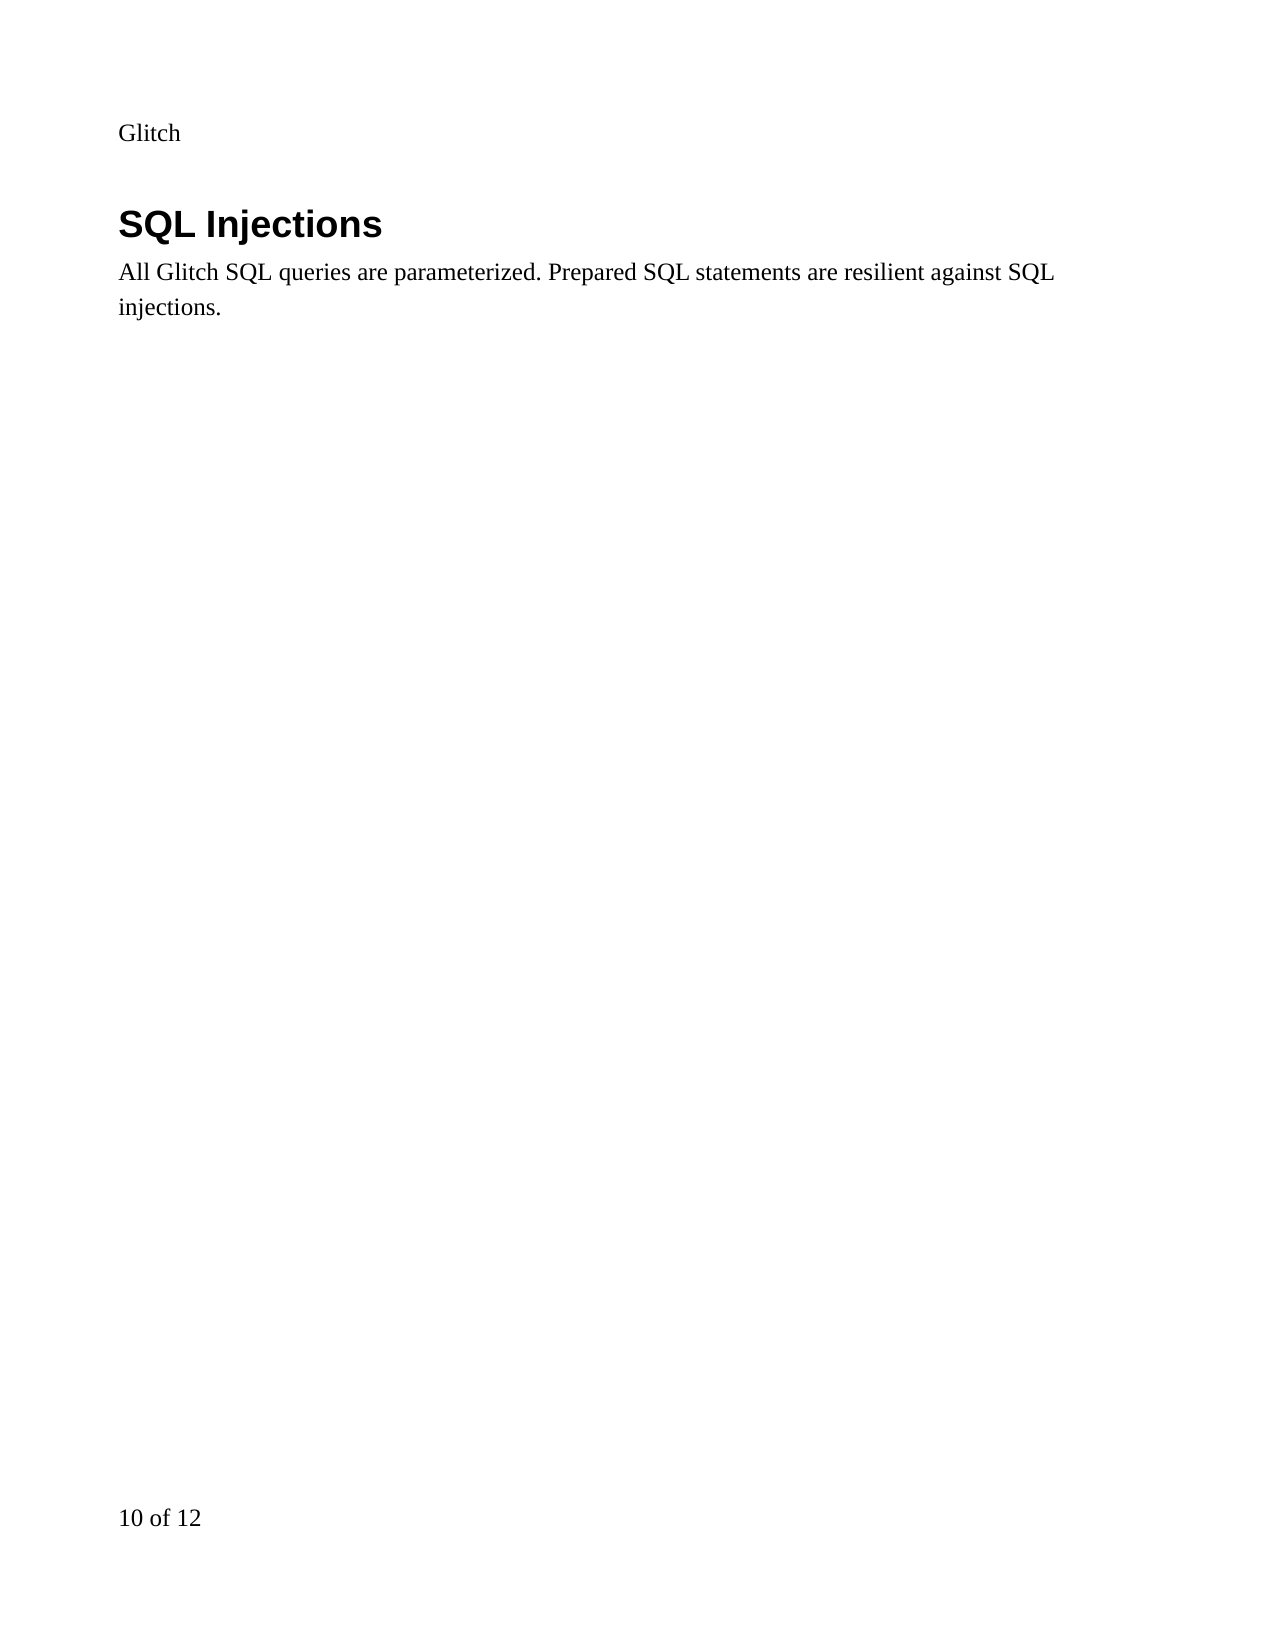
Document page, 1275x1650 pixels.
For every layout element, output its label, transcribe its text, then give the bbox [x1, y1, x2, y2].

subtitle SQL Injections [118, 201, 1157, 245]
text All Glitch SQL queries are parameterized. Prepared SQL statements are resilient against SQL injections. [118, 257, 1157, 321]
